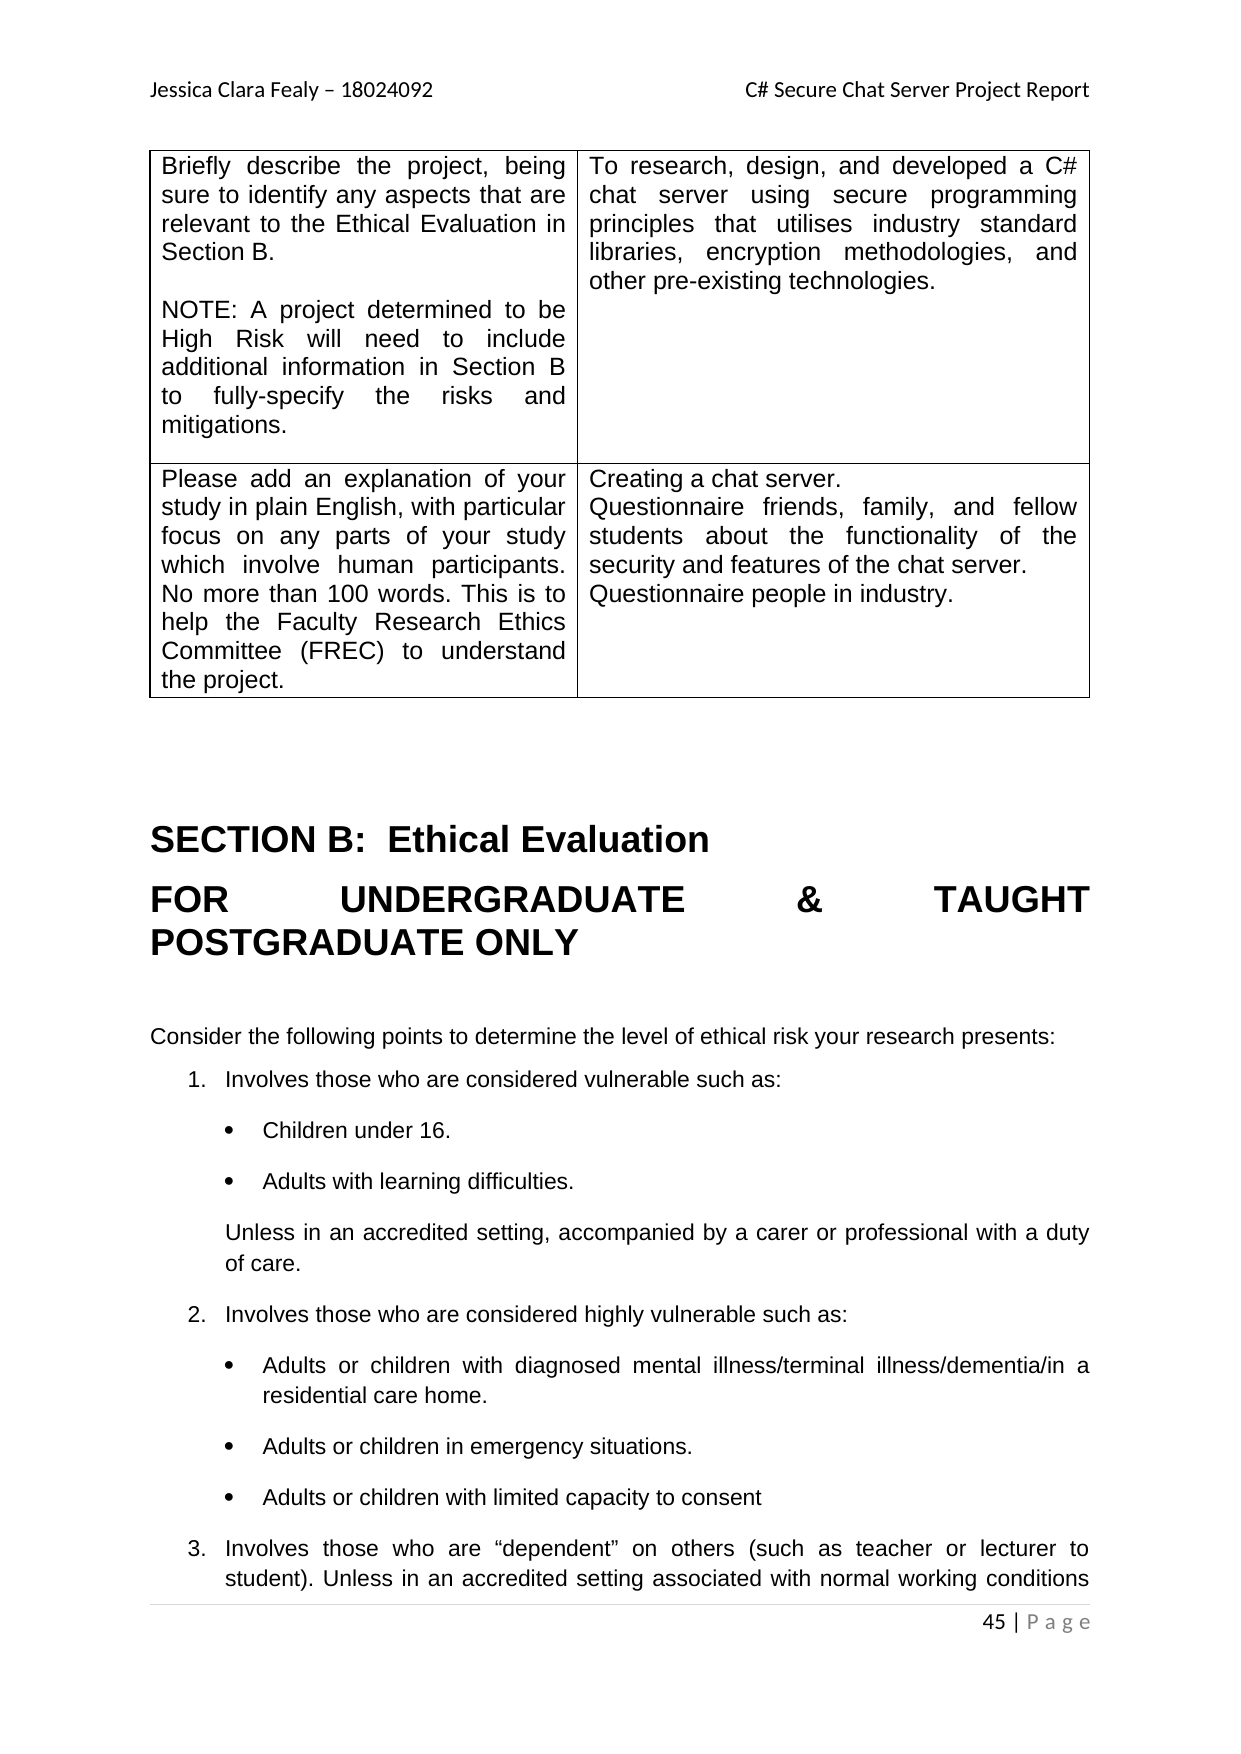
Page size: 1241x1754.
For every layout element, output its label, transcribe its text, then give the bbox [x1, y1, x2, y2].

list Involves those who are considered highly vulnerable such as: [187, 1301, 1090, 1327]
list Unless in an accredited setting, accompanied by a carer or professional with a duty of care. [225, 1219, 1090, 1276]
table_cell Briefly describe the project, being sure to identify any aspects that are relevant to the Ethical Evaluation in Section B. NOTE: A project determined to be High Risk will need to include additional information in Section B to fully-specify the risks and mitigations. [151, 151, 577, 462]
table_cell To research, design, and developed a C# chat server using secure programming principles that utilises industry standard libraries, encryption methodologies, and other pre-existing technologies. [578, 151, 1089, 462]
list Involves those who are “dependent” on others (such as teacher or lecturer to student). Unless in an accredited setting associated with normal working conditions [187, 1535, 1090, 1592]
text Consider the following points to determine the level of ethical risk your research presents: [150, 1023, 1090, 1049]
list Adults or children in emergency situations. [225, 1433, 1090, 1459]
list Involves those who are considered vulnerable such as: [187, 1066, 1090, 1093]
list Adults or children with limited capacity to consent [225, 1484, 1090, 1510]
text FOR UNDERGRADUATE & TAUGHT POSTGRADUATE ONLY [150, 877, 1090, 963]
text SECTION B: Ethical Evaluation [150, 817, 1090, 861]
list Adults with learning difficulties. [225, 1168, 1090, 1195]
list Adults or children with diagnosed mental illness/terminal illness/dementia/in a residential care home. [225, 1352, 1090, 1408]
list Children under 16. [225, 1117, 1090, 1144]
table_cell Creating a chat server. Questionnaire friends, family, and fellow students about the functionality of the security and features of the chat server. Questionnaire people in industry. [578, 464, 1089, 697]
table_cell Please add an explanation of your study in plain English, with particular focus on any parts of your study which involve human participants. No more than 100 words. This is to help the Faculty Research Ethics Committee (FREC) to understand the project. [151, 464, 577, 697]
